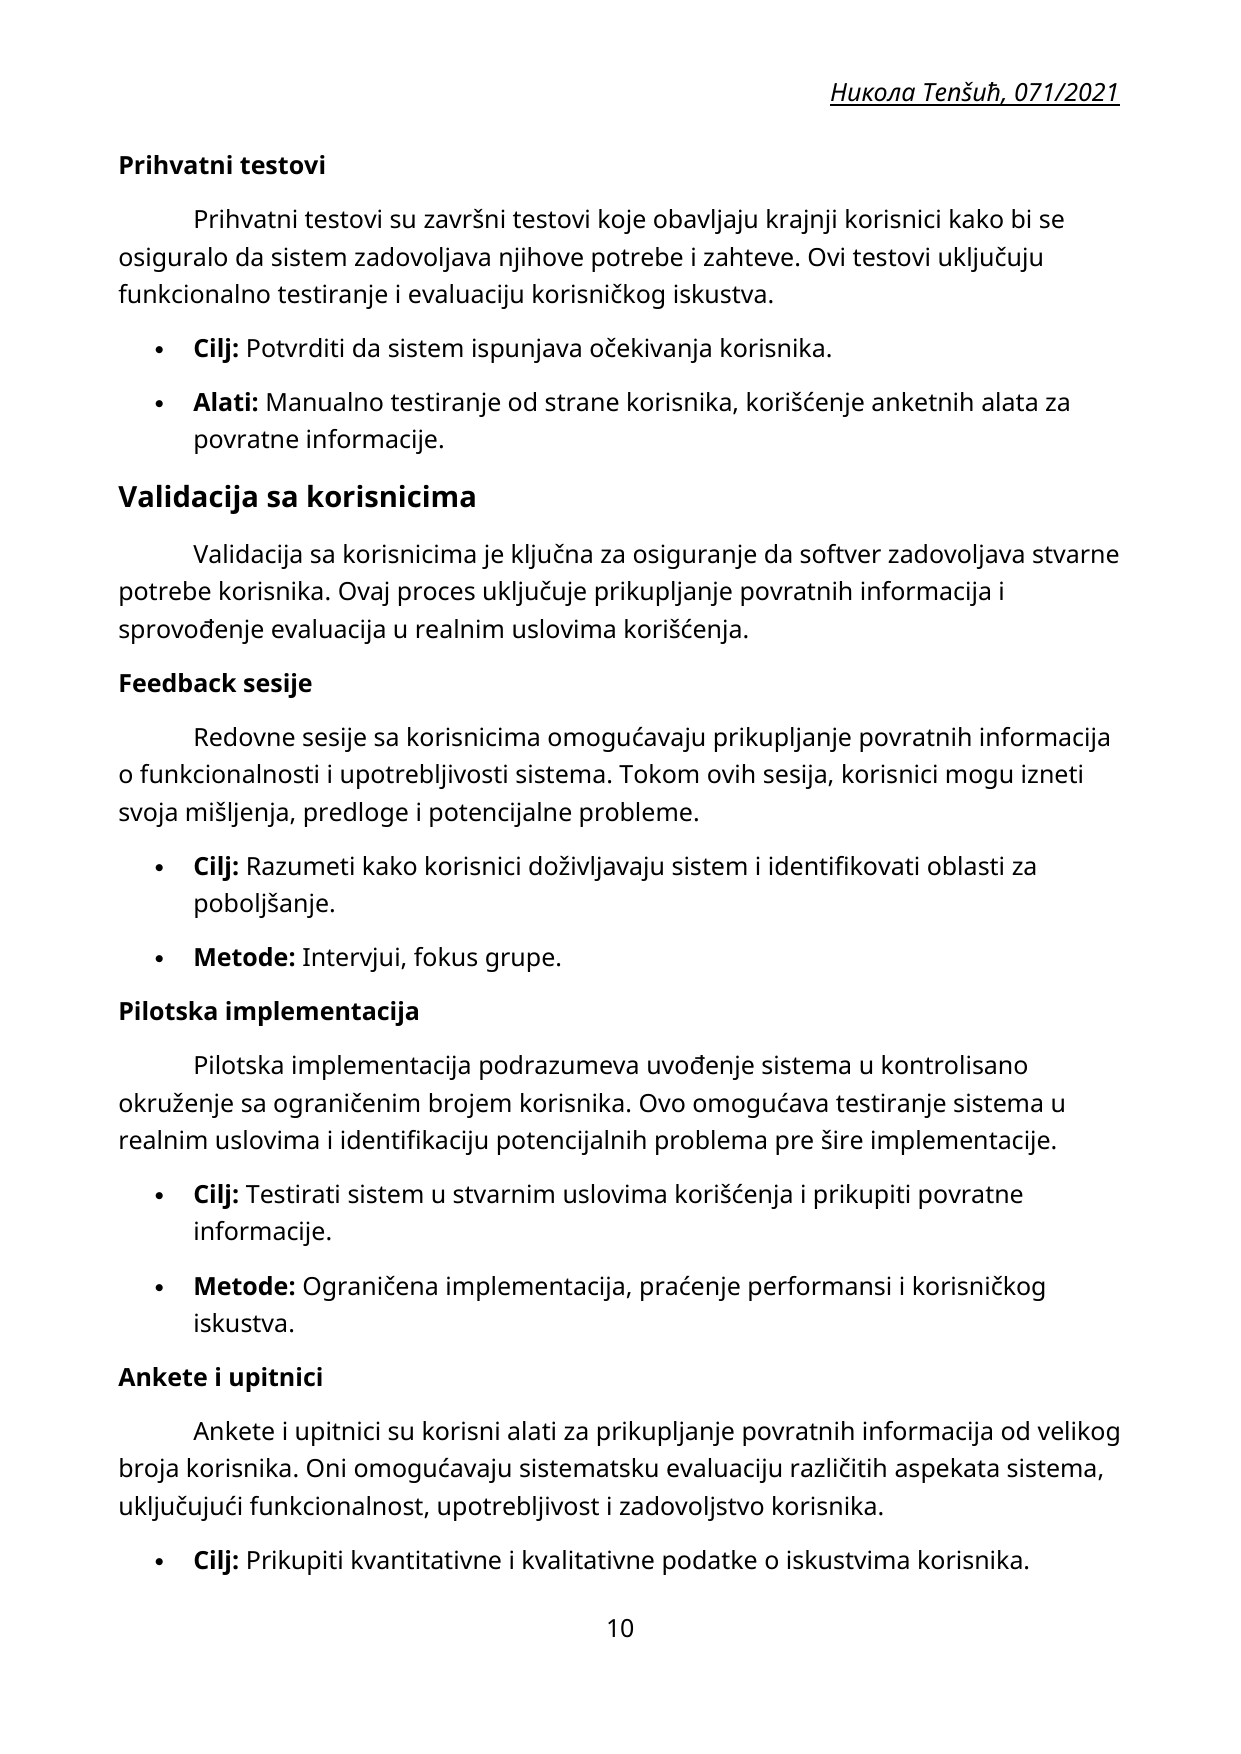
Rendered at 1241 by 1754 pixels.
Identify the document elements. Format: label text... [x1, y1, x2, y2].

subtitle Validacija sa korisnicima [118, 476, 1122, 516]
list Cilj: Potvrditi da sistem ispunjava očekivanja korisnika. [156, 331, 1122, 365]
list Metode: Ograničena implementacija, praćenje performansi i korisničkog iskustva. [156, 1268, 1122, 1339]
subtitle Prihvatni testovi [118, 148, 1122, 182]
subtitle Feedback sesije [118, 665, 1122, 699]
text Validacija sa korisnicima je ključna za osiguranje da softver zadovoljava stvarne potrebe korisnika. Ovaj proces uključuje prikupljanje povratnih informacija i sprovođenje evaluacija u realnim uslovima korišćenja. [118, 536, 1122, 645]
text Prihvatni testovi su završni testovi koje obavljaju krajnji korisnici kako bi se osiguralo da sistem zadovoljava njihove potrebe i zahteve. Ovi testovi uključuju funkcionalno testiranje i evaluaciju korisničkog iskustva. [118, 202, 1122, 311]
subtitle Pilotska implementacija [118, 994, 1122, 1028]
list Alati: Manualno testiranje od strane korisnika, korišćenje anketnih alata za povratne informacije. [156, 385, 1122, 456]
text Redovne sesije sa korisnicima omogućavaju prikupljanje povratnih informacija o funkcionalnosti i upotrebljivosti sistema. Tokom ovih sesija, korisnici mogu izneti svoja mišljenja, predloge i potencijalne probleme. [118, 719, 1122, 828]
list Cilj: Razumeti kako korisnici doživljavaju sistem i identifikovati oblasti za poboljšanje. [156, 848, 1122, 920]
list Cilj: Testirati sistem u stvarnim uslovima korišćenja i prikupiti povratne informacije. [156, 1177, 1122, 1248]
list Cilj: Prikupiti kvantitativne i kvalitativne podatke o iskustvima korisnika. [156, 1542, 1122, 1577]
list Metode: Intervjui, fokus grupe. [156, 940, 1122, 974]
text Pilotska implementacija podrazumeva uvođenje sistema u kontrolisano okruženje sa ograničenim brojem korisnika. Ovo omogućava testiranje sistema u realnim uslovima i identifikaciju potencijalnih problema pre šire implementacije. [118, 1048, 1122, 1157]
text Ankete i upitnici su korisni alati za prikupljanje povratnih informacija od velikog broja korisnika. Oni omogućavaju sistematsku evaluaciju različitih aspekata sistema, uključujući funkcionalnost, upotrebljivost i zadovoljstvo korisnika. [118, 1414, 1122, 1522]
subtitle Ankete i upitnici [118, 1359, 1122, 1394]
